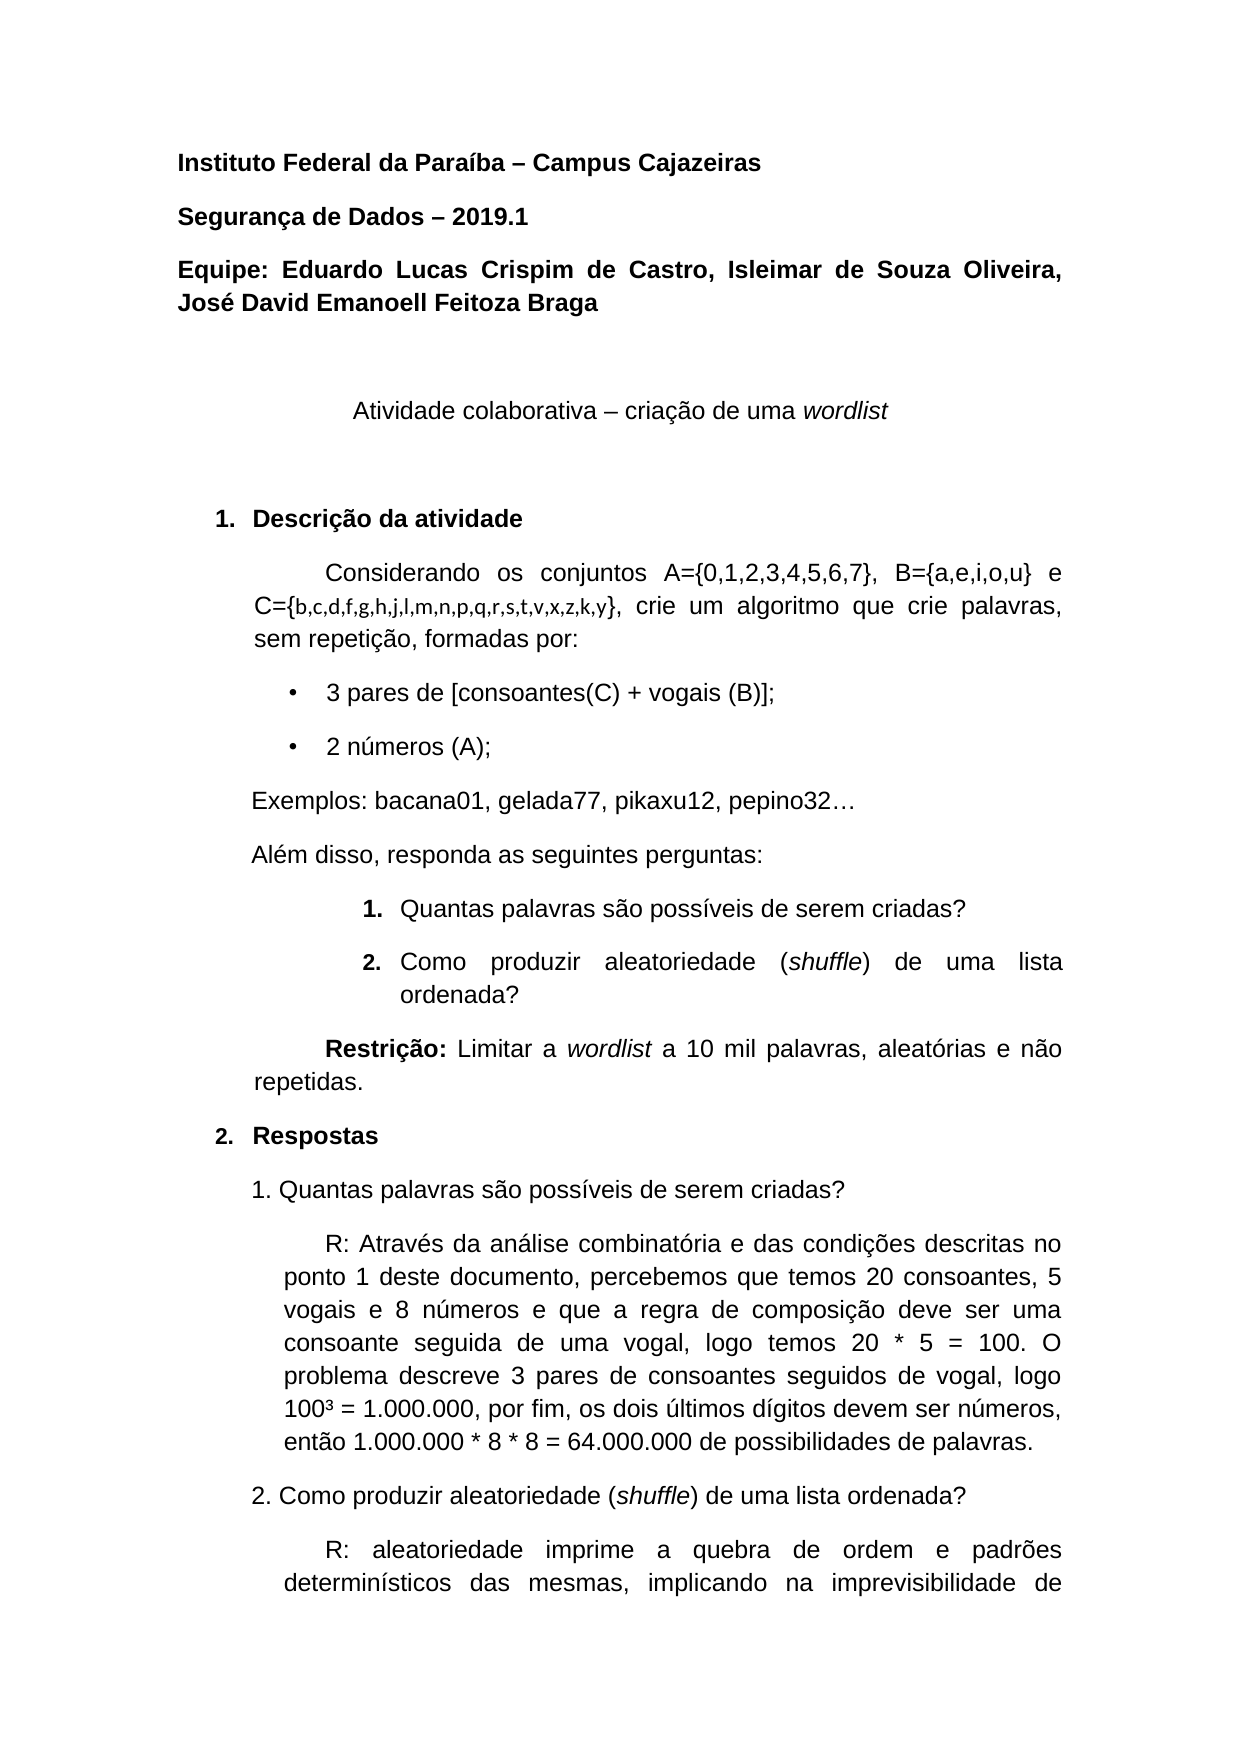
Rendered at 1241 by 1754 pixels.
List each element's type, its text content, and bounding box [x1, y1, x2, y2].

text Considerando os conjuntos A={0,1,2,3,4,5,6,7}, B={a,e,i,o,u} e C={b,c,d,f,g,h,j,l,m,n,p,q,r,s,t,v,x,z,k,y}, crie um algoritmo que crie palavras, sem repetição, formadas por: [254, 558, 1063, 653]
list Quantas palavras são possíveis de serem criadas? [362, 893, 1063, 922]
text 1. Quantas palavras são possíveis de serem criadas? [177, 1175, 1063, 1204]
text Atividade colaborativa – criação de uma wordlist [177, 396, 1063, 425]
text Instituto Federal da Paraíba – Campus Cajazeiras [177, 148, 1063, 176]
list Descrição da atividade [215, 504, 1063, 532]
list 3 pares de [consoantes(C) + vogais (B)]; [288, 678, 1063, 707]
text R: aleatoriedade imprime a quebra de ordem e padrões determinísticos das mesmas, implicando na imprevisibilidade de [283, 1535, 1063, 1596]
text Restrição: Limitar a wordlist a 10 mil palavras, aleatórias e não repetidas. [254, 1034, 1063, 1096]
list Respostas [215, 1121, 1063, 1150]
list Como produzir aleatoriedade (shuffle) de uma lista ordenada? [362, 947, 1063, 1009]
list 2 números (A); [288, 732, 1063, 761]
text Exemplos: bacana01, gelada77, pikaxu12, pepino32… [177, 786, 1063, 814]
text Além disso, responda as seguintes perguntas: [177, 840, 1063, 868]
text Segurança de Dados – 2019.1 [177, 201, 1063, 230]
text R: Através da análise combinatória e das condições descritas no ponto 1 deste documento, percebemos que temos 20 consoantes, 5 vogais e 8 números e que a regra de composição deve ser uma consoante seguida de uma vogal, logo temos 20 * 5 = 100. O problema descreve 3 pares de consoantes seguidos de vogal, logo 100³ = 1.000.000, por fim, os dois últimos dígitos devem ser números, então 1.000.000 * 8 * 8 = 64.000.000 de possibilidades de palavras. [283, 1229, 1063, 1456]
text 2. Como produzir aleatoriedade (shuffle) de uma lista ordenada? [177, 1481, 1063, 1509]
text Equipe: Eduardo Lucas Crispim de Castro, Isleimar de Souza Oliveira, José David Emanoell Feitoza Braga [177, 255, 1063, 317]
